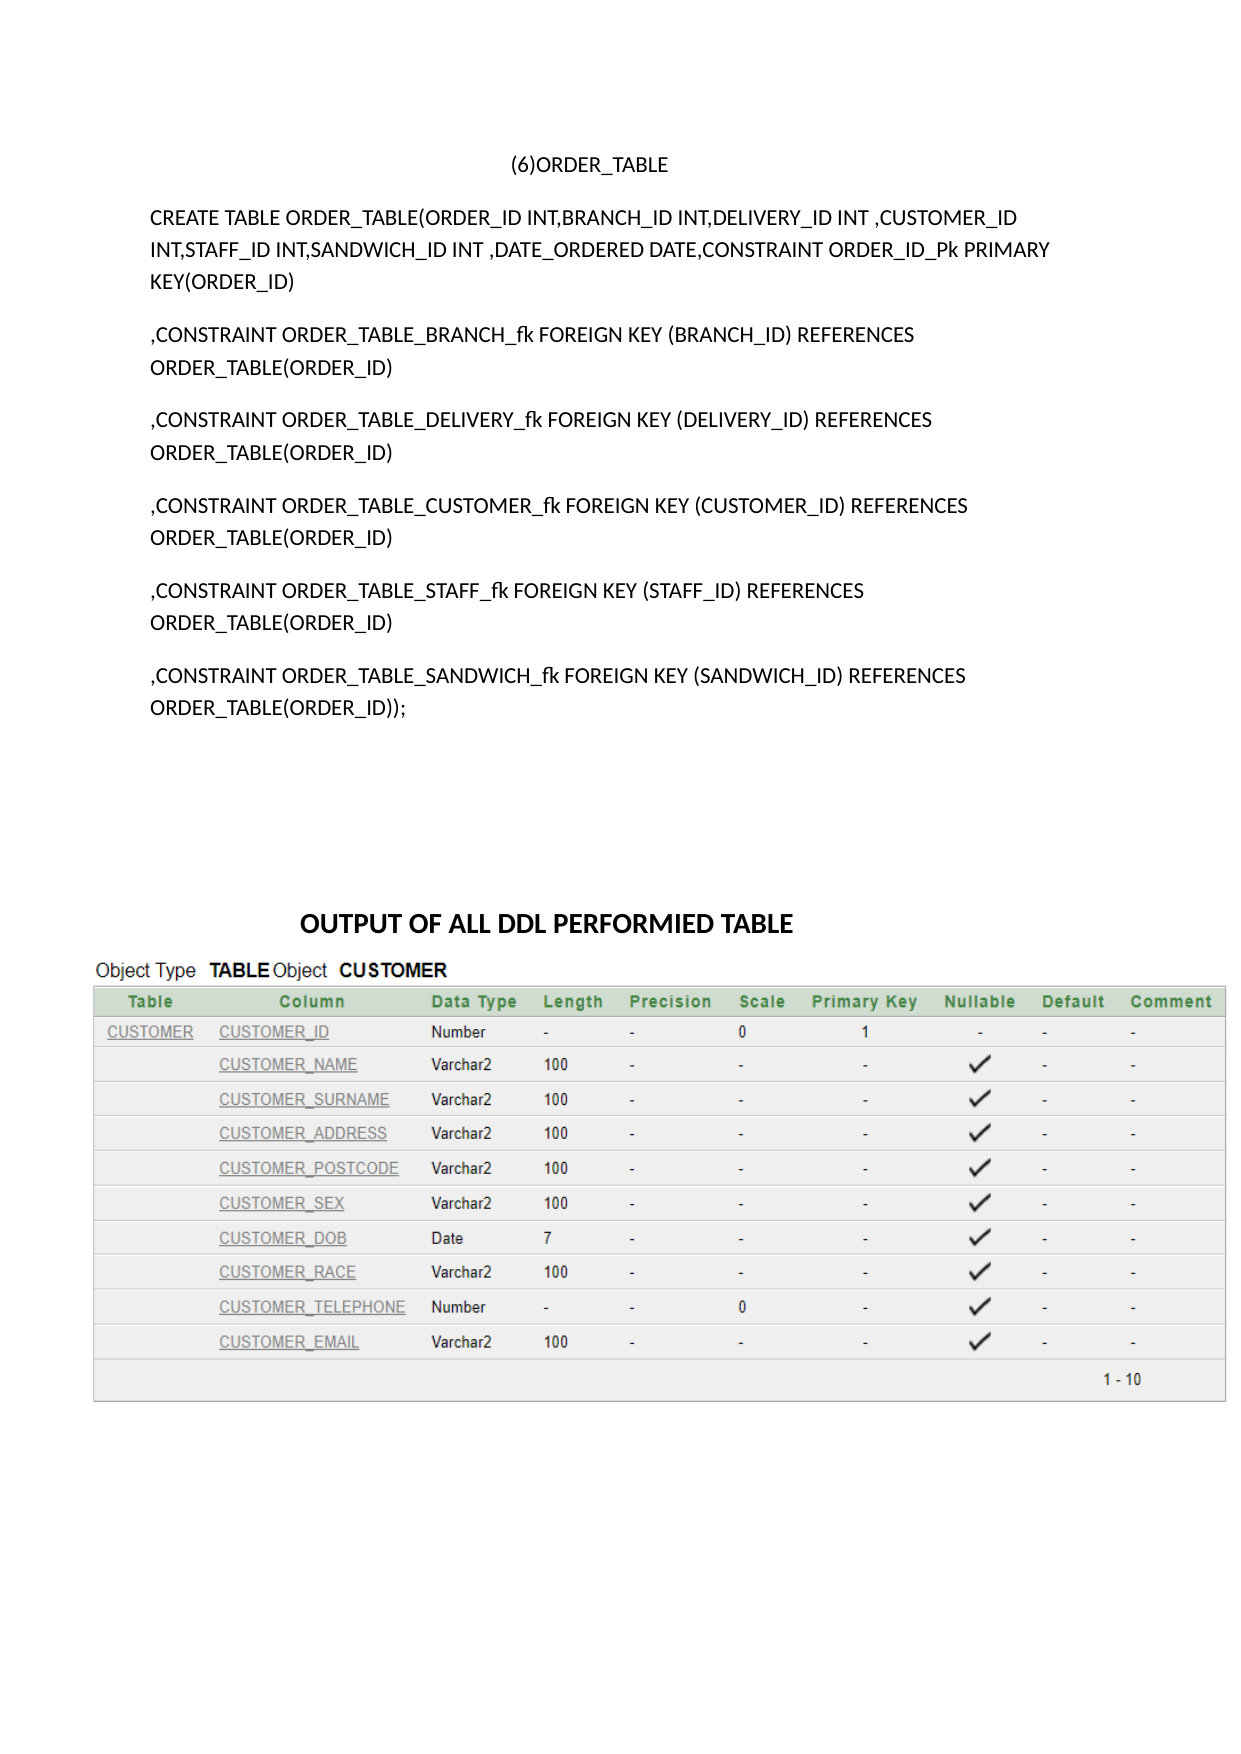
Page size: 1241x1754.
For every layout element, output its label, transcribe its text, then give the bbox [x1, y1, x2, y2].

text ,CONSTRAINT ORDER_TABLE_BRANCH_fk FOREIGN KEY (BRANCH_ID) REFERENCES ORDER_TABLE(ORDER_ID) [150, 320, 1090, 381]
text ,CONSTRAINT ORDER_TABLE_DELIVERY_fk FOREIGN KEY (DELIVERY_ID) REFERENCES ORDER_TABLE(ORDER_ID) [150, 406, 1090, 466]
text CREATE TABLE ORDER_TABLE(ORDER_ID INT,BRANCH_ID INT,DELIVERY_ID INT ,CUSTOMER_ID INT,STAFF_ID INT,SANDWICH_ID INT ,DATE_ORDERED DATE,CONSTRAINT ORDER_ID_Pk PRIMARY KEY(ORDER_ID) [150, 203, 1090, 295]
text ,CONSTRAINT ORDER_TABLE_STAFF_fk FOREIGN KEY (STAFF_ID) REFERENCES ORDER_TABLE(ORDER_ID) [150, 576, 1090, 636]
text ,CONSTRAINT ORDER_TABLE_SANDWICH_fk FOREIGN KEY (SANDWICH_ID) REFERENCES ORDER_TABLE(ORDER_ID)); [150, 661, 1090, 721]
text OUTPUT OF ALL DDL PERFORMIED TABLE [150, 906, 1090, 941]
text (6)ORDER_TABLE [150, 150, 1090, 178]
text ,CONSTRAINT ORDER_TABLE_CUSTOMER_fk FOREIGN KEY (CUSTOMER_ID) REFERENCES ORDER_TABLE(ORDER_ID) [150, 491, 1090, 551]
